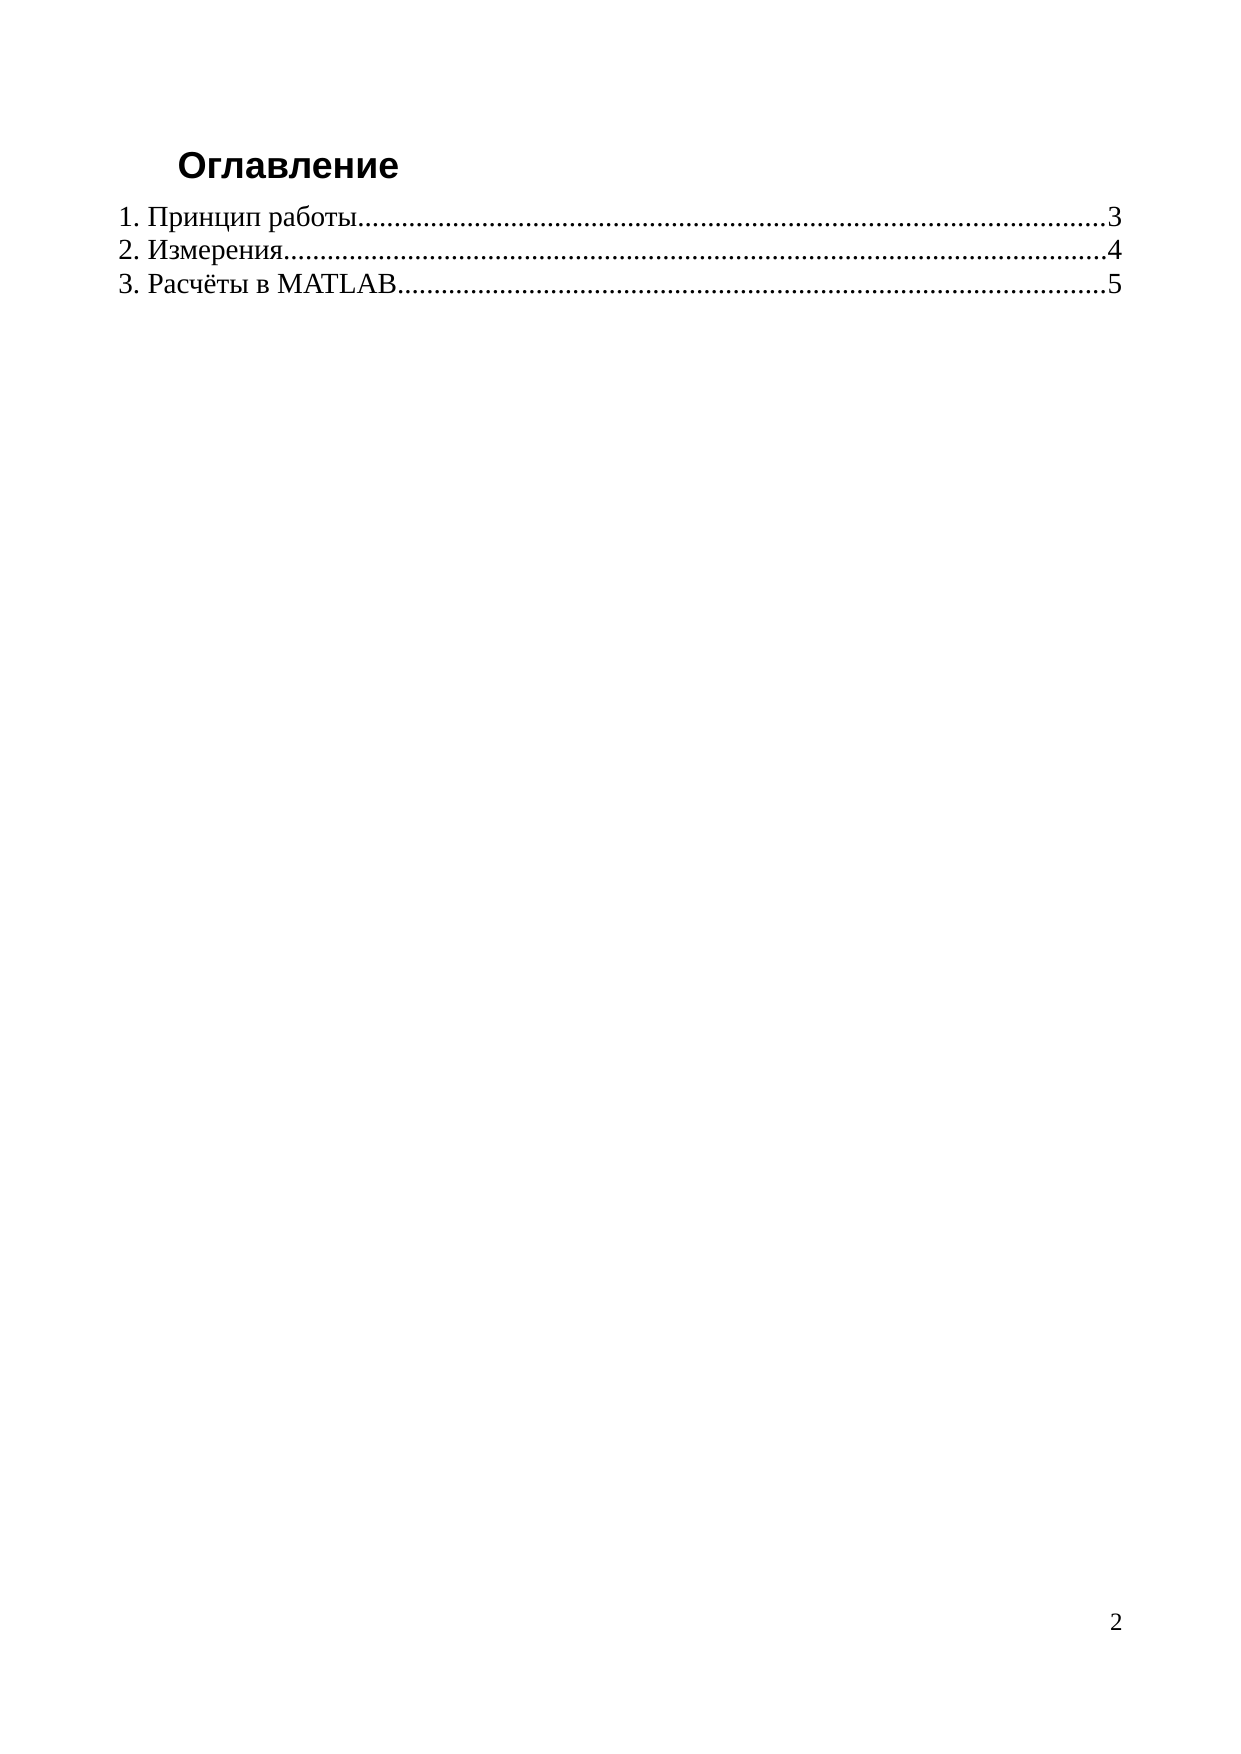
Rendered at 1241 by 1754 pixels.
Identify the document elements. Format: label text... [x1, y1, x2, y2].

text 2. Измерения 4 [118, 232, 1122, 266]
subtitle Оглавление [118, 143, 1122, 186]
text 1. Принцип работы 3 [118, 199, 1122, 232]
text 3. Расчёты в MATLAB 5 [118, 266, 1122, 299]
